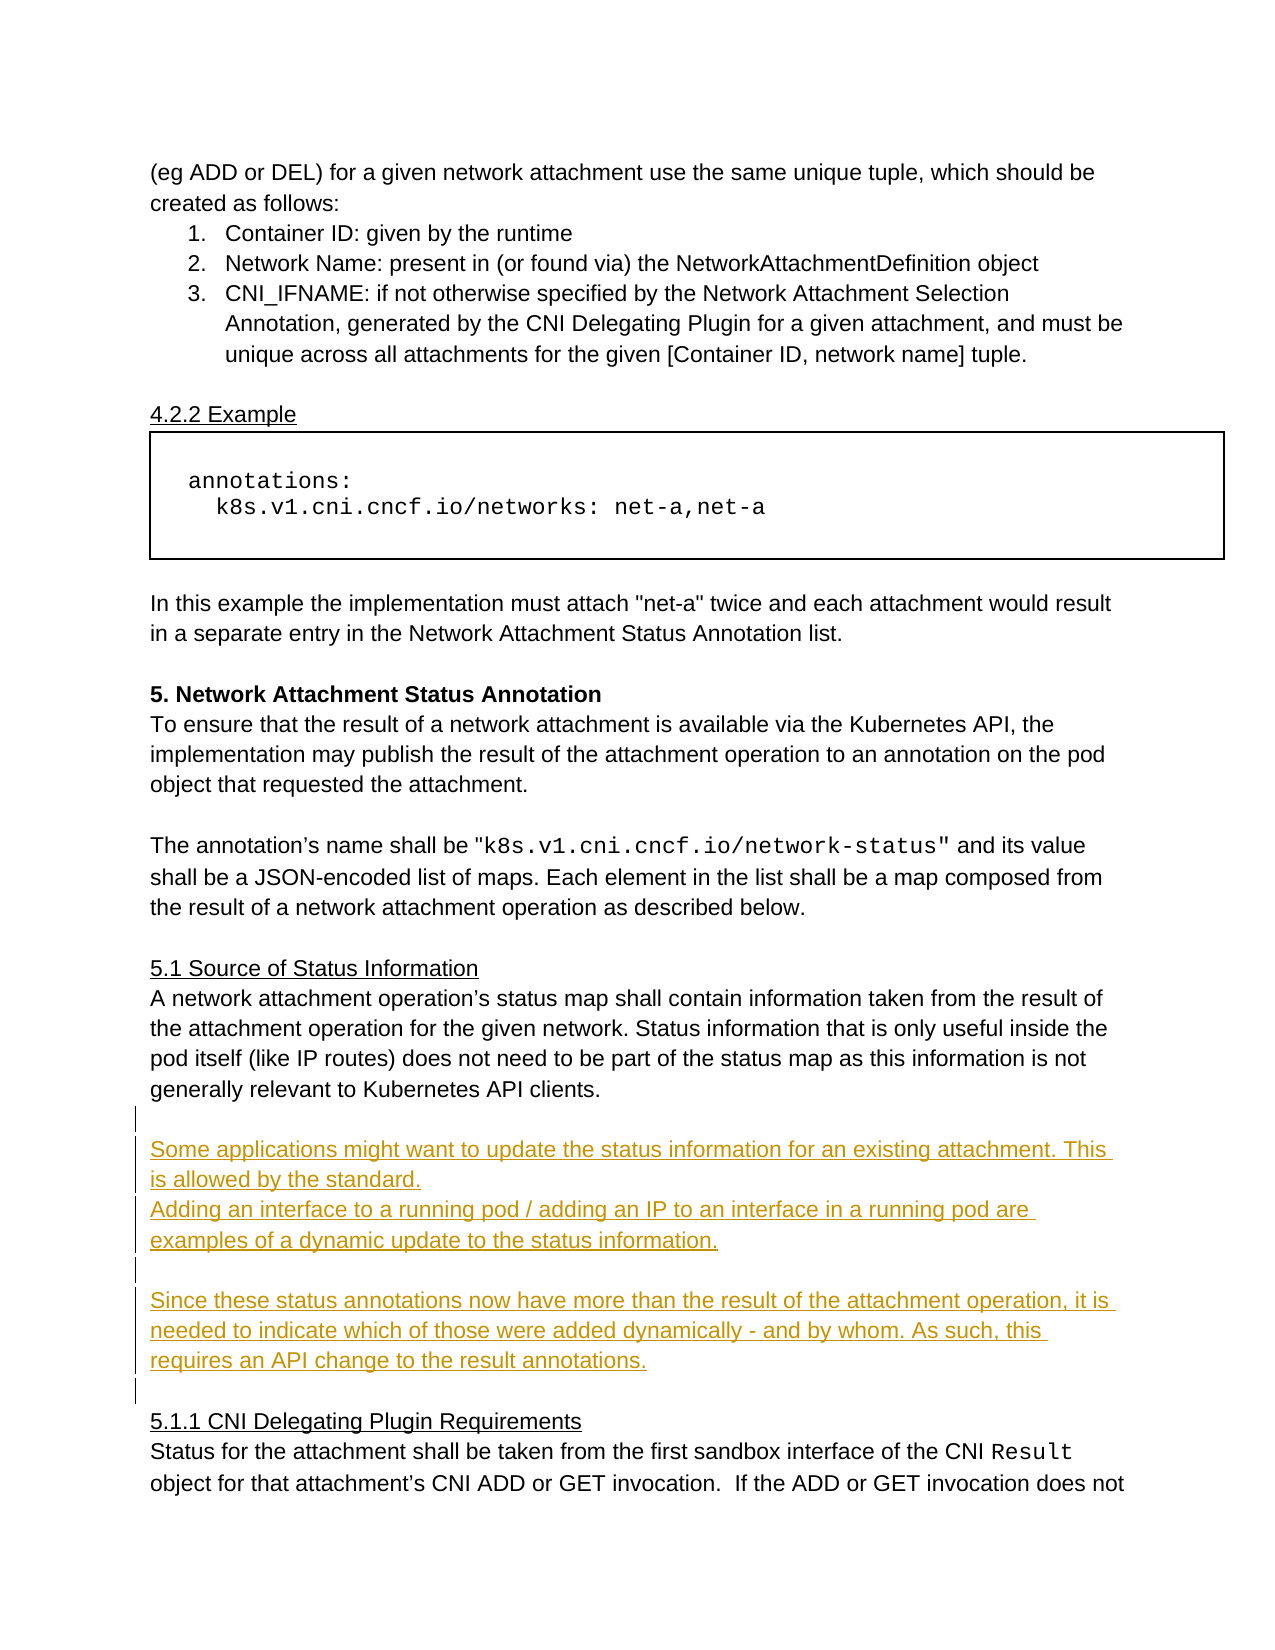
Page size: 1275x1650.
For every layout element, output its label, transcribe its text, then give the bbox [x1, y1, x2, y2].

text A network attachment operation’s status map shall contain information taken from the result of the attachment operation for the given network. Status information that is only useful inside the pod itself (like IP routes) does not need to be part of the status map as this information is not generally relevant to Kubernetes API clients. [150, 985, 1125, 1102]
text Status for the attachment shall be taken from the first sandbox interface of the CNI Result object for that attachment’s CNI ADD or GET invocation. If the ADD or GET invocation does not [150, 1438, 1125, 1497]
text To ensure that the result of a network attachment is available via the Kubernetes API, the implementation may publish the result of the attachment operation to an annotation on the pod object that requested the attachment. [150, 711, 1125, 798]
text Since these status annotations now have more than the result of the attachment operation, it is needed to indicate which of those were added dynamically - and by whom. As such, this requires an API change to the result annotations. [150, 1287, 1125, 1374]
text The annotation’s name shall be "k8s.v1.cni.cncf.io/network-status" and its value shall be a JSON-encoded list of maps. Each element in the list shall be a map composed from the result of a network attachment operation as described below. [150, 832, 1125, 921]
text 5.1 Source of Status Information [150, 955, 1125, 981]
text Adding an interface to a running pod / adding an IP to an interface in a running pod are examples of a dynamic update to the status information. [150, 1196, 1125, 1253]
text (eg ADD or DEL) for a given network attachment use the same unique tuple, which should be created as follows: [150, 159, 1125, 216]
table_header annotations: k8s.v1.cni.cncf.io/networks: net-a,net-a [151, 433, 1223, 558]
list Container ID: given by the runtime [187, 220, 1125, 246]
text In this example the implementation must attach "net-a" twice and each attachment would result in a separate entry in the Network Attachment Status Annotation list. [150, 590, 1125, 647]
text Some applications might want to update the status information for an existing attachment. This is allowed by the standard. [150, 1136, 1125, 1192]
text 5. Network Attachment Status Annotation [150, 681, 1125, 707]
text 5.1.1 CNI Delegating Plugin Requirements [150, 1408, 1125, 1434]
list Network Name: present in (or found via) the NetworkAttachmentDefinition object [187, 250, 1125, 276]
text 4.2.2 Example [150, 401, 1125, 427]
list CNI_IFNAME: if not otherwise specified by the Network Attachment Selection Annotation, generated by the CNI Delegating Plugin for a given attachment, and must be unique across all attachments for the given [Container ID, network name] tuple. [187, 280, 1125, 367]
